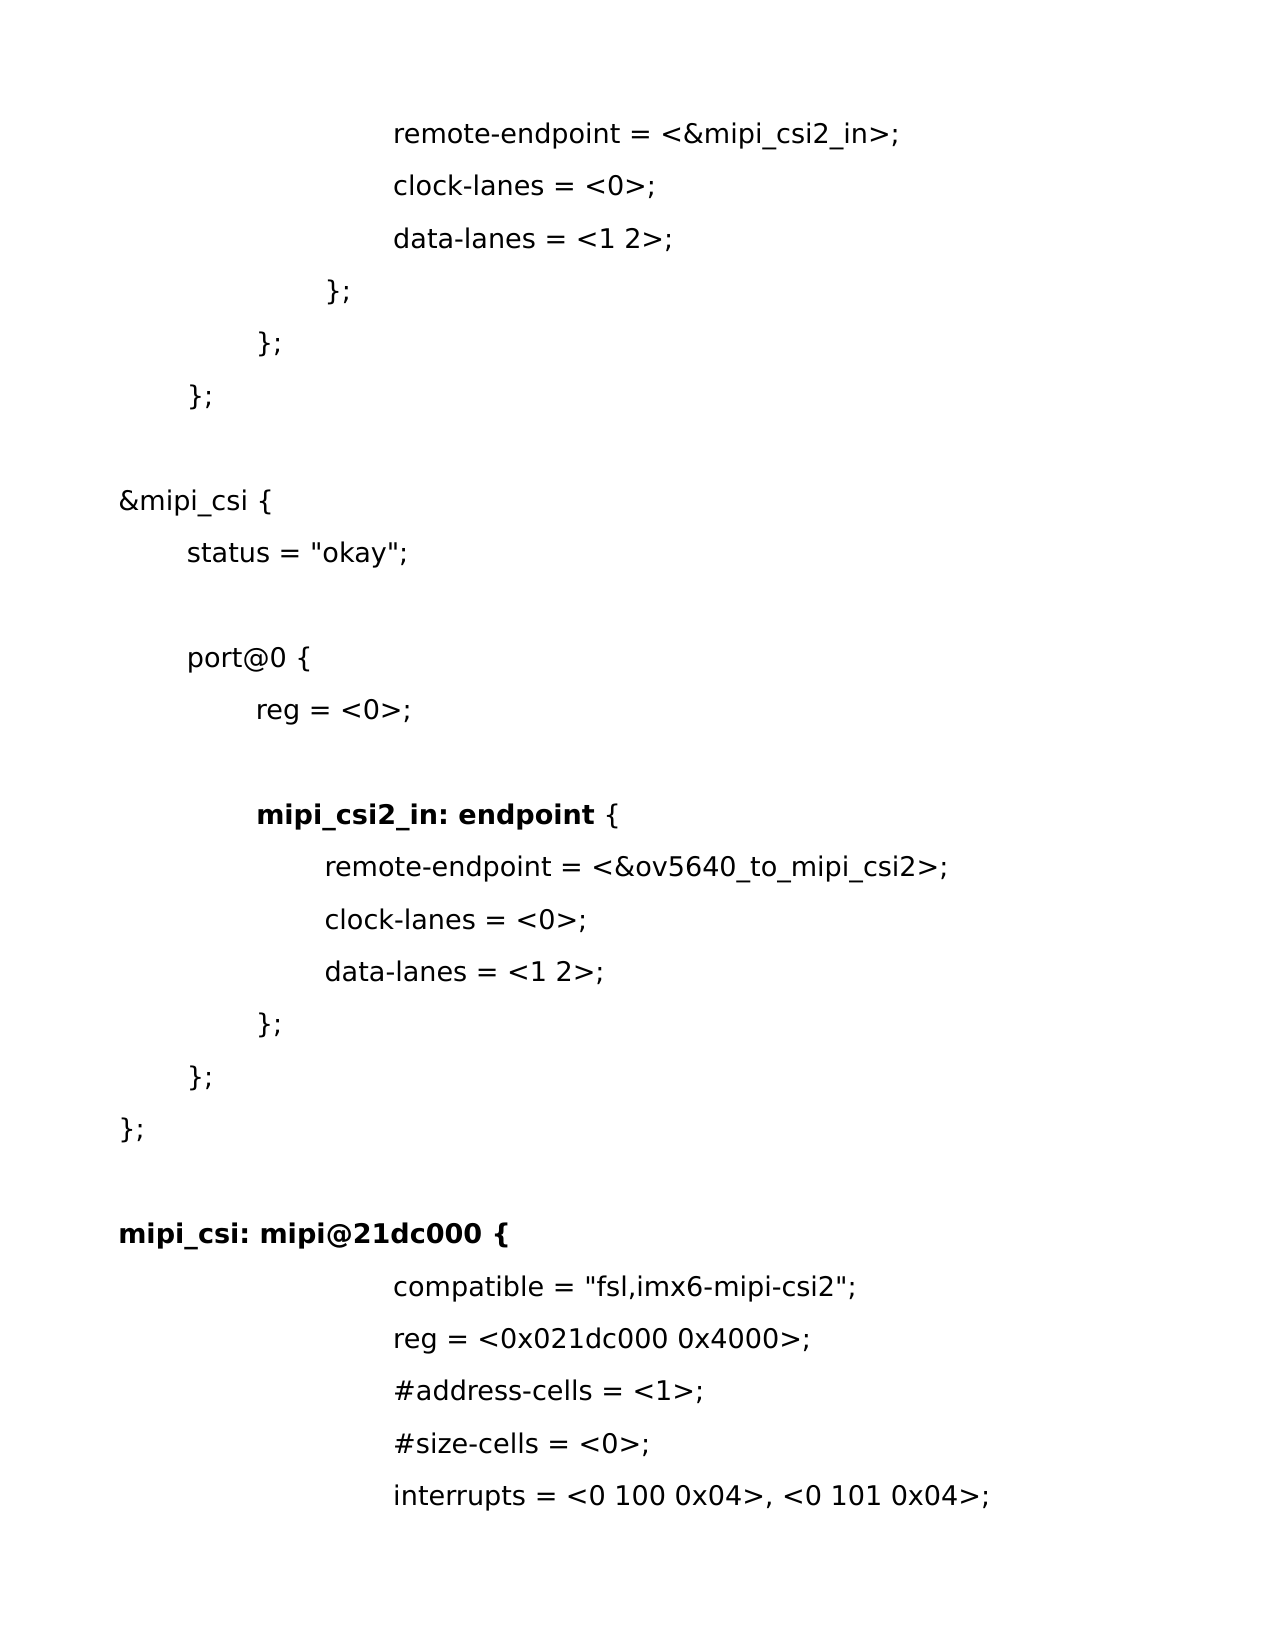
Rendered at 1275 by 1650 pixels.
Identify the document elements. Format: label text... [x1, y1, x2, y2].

text #size-cells = <0>; [118, 1428, 1157, 1459]
text }; [118, 380, 1157, 412]
text interrupts = <0 100 0x04>, <0 101 0x04>; [118, 1480, 1157, 1512]
text }; [118, 1009, 1157, 1040]
text remote-endpoint = <&ov5640_to_mipi_csi2>; [118, 852, 1157, 883]
text reg = <0>; [118, 694, 1157, 726]
text compatible = "fsl,imx6-mipi-csi2"; [118, 1271, 1157, 1302]
text data-lanes = <1 2>; [118, 956, 1157, 988]
text reg = <0x021dc000 0x4000>; [118, 1323, 1157, 1355]
text }; [118, 1061, 1157, 1093]
text clock-lanes = <0>; [118, 904, 1157, 936]
text mipi_csi: mipi@21dc000 { [118, 1218, 1157, 1250]
text remote-endpoint = <&mipi_csi2_in>; [118, 118, 1157, 150]
text clock-lanes = <0>; [118, 171, 1157, 202]
text }; [118, 1114, 1157, 1145]
text &mipi_csi { [118, 485, 1157, 516]
text }; [118, 275, 1157, 307]
text port@0 { [118, 642, 1157, 674]
text mipi_csi2_in: endpoint { [118, 799, 1157, 831]
text #address-cells = <1>; [118, 1376, 1157, 1407]
text data-lanes = <1 2>; [118, 223, 1157, 254]
text status = "okay"; [118, 537, 1157, 569]
text }; [118, 328, 1157, 359]
